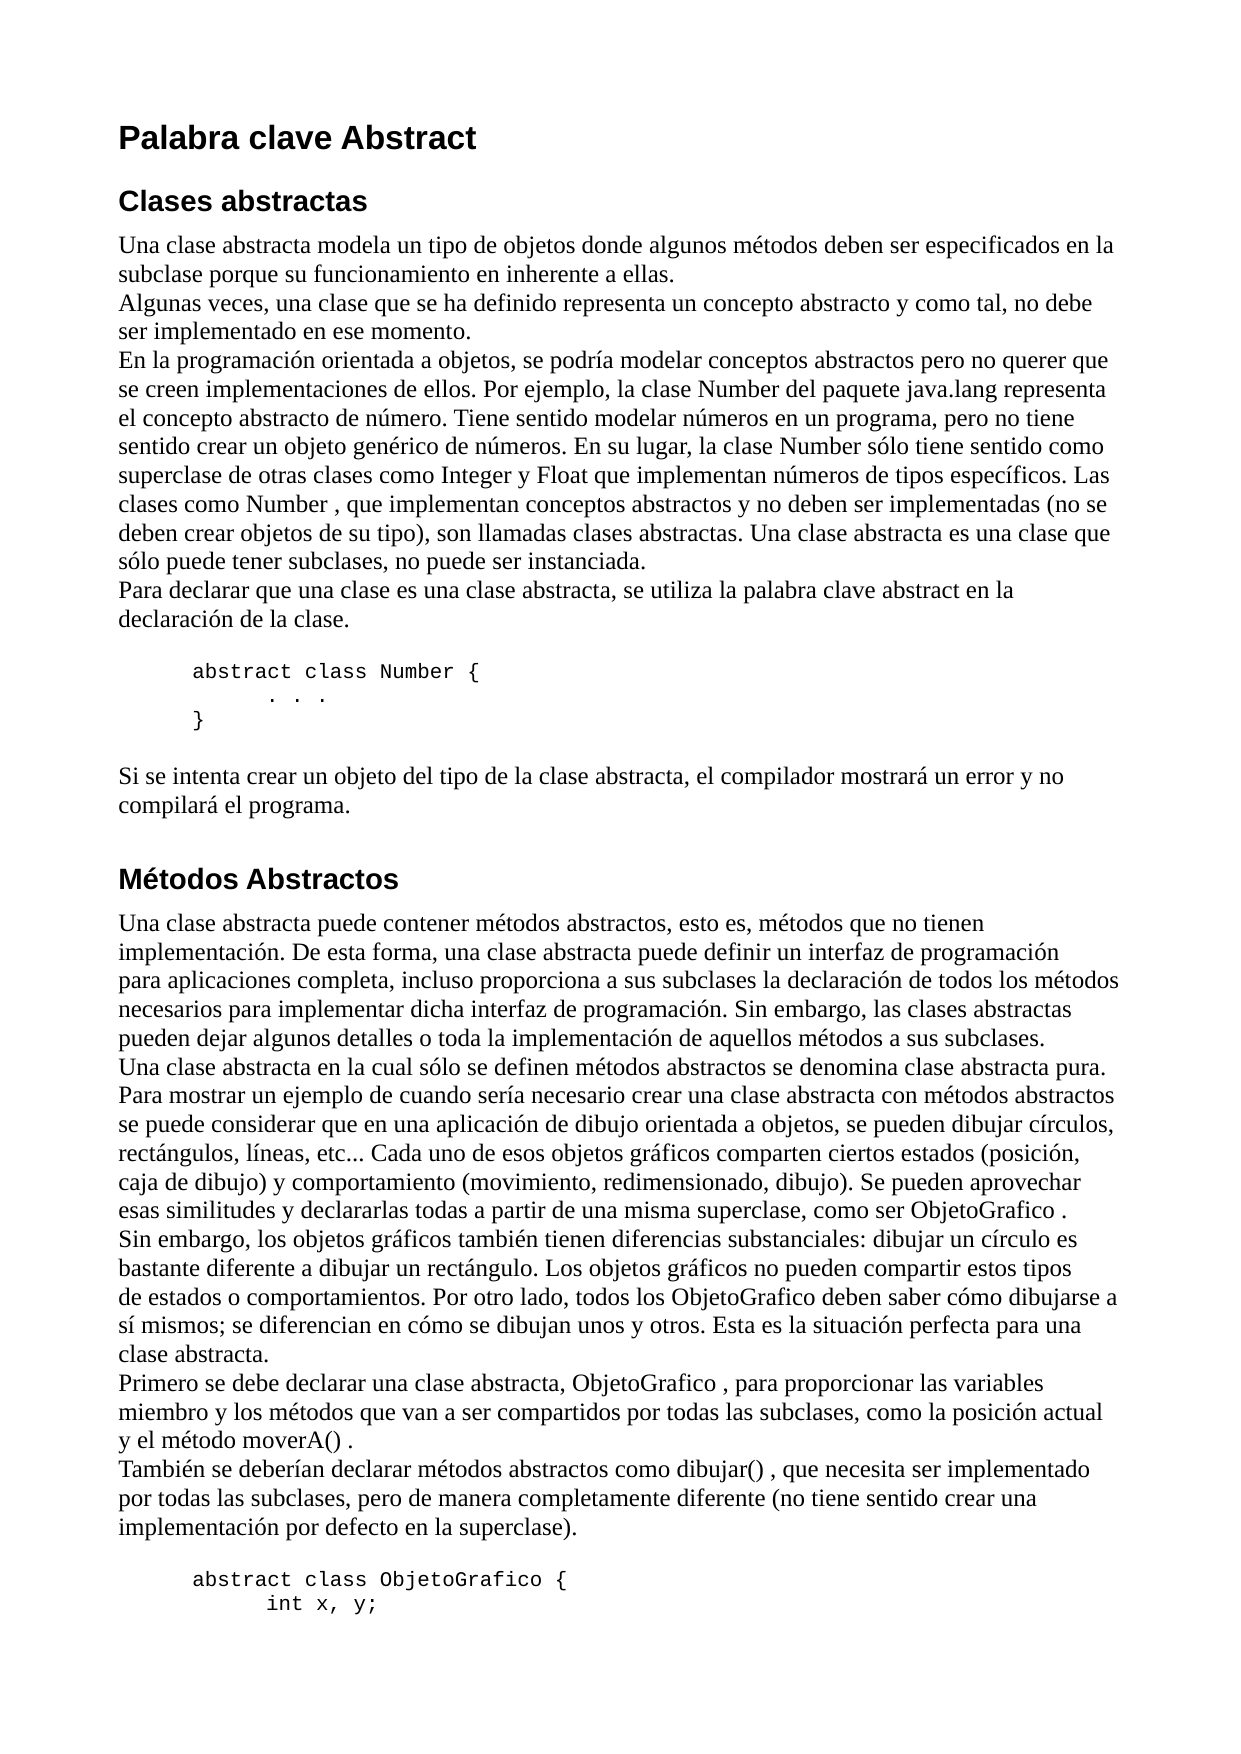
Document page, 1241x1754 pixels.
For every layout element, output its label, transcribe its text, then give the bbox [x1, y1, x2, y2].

subtitle Clases abstractas [118, 184, 1122, 218]
text Algunas veces, una clase que se ha definido representa un concepto abstracto y como tal, no debe [118, 288, 1122, 316]
text ser implementado en ese momento. [118, 316, 1122, 345]
text Para mostrar un ejemplo de cuando sería necesario crear una clase abstracta con métodos abstractos se puede considerar que en una aplicación de dibujo orientada a objetos, se pueden dibujar círculos, rectángulos, líneas, etc... Cada uno de esos objetos gráficos comparten ciertos estados (posición, caja de dibujo) y comportamiento (movimiento, redimensionado, dibujo). Se pueden aprovechar esas similitudes y declararlas todas a partir de una misma superclase, como ser ObjetoGrafico . [118, 1081, 1122, 1224]
text abstract class ObjetoGrafico { [118, 1569, 1122, 1593]
subtitle Palabra clave Abstract [118, 118, 1122, 157]
text Para declarar que una clase es una clase abstracta, se utiliza la palabra clave abstract en la declaración de la clase. [118, 575, 1122, 633]
text Una clase abstracta modela un tipo de objetos donde algunos métodos deben ser especificados en la subclase porque su funcionamiento en inherente a ellas. [118, 230, 1122, 288]
subtitle Métodos Abstractos [118, 862, 1122, 896]
text En la programación orientada a objetos, se podría modelar conceptos abstractos pero no querer que se creen implementaciones de ellos. Por ejemplo, la clase Number del paquete java.lang representa el concepto abstracto de número. Tiene sentido modelar números en un programa, pero no tiene sentido crear un objeto genérico de números. En su lugar, la clase Number sólo tiene sentido como superclase de otras clases como Integer y Float que implementan números de tipos específicos. Las clases como Number , que implementan conceptos abstractos y no deben ser implementadas (no se deben crear objetos de su tipo), son llamadas clases abstractas. Una clase abstracta es una clase que sólo puede tener subclases, no puede ser instanciada. [118, 345, 1122, 575]
text abstract class Number { [118, 661, 1122, 685]
text . . . [118, 685, 1122, 709]
text y el método moverA() . [118, 1426, 1122, 1454]
text de estados o comportamientos. Por otro lado, todos los ObjetoGrafico deben saber cómo dibujarse a sí mismos; se diferencian en cómo se dibujan unos y otros. Esta es la situación perfecta para una clase abstracta. [118, 1282, 1122, 1368]
text para aplicaciones completa, incluso proporciona a sus subclases la declaración de todos los métodos necesarios para implementar dicha interfaz de programación. Sin embargo, las clases abstractas pueden dejar algunos detalles o toda la implementación de aquellos métodos a sus subclases. [118, 966, 1122, 1052]
text Sin embargo, los objetos gráficos también tienen diferencias substanciales: dibujar un círculo es [118, 1224, 1122, 1253]
text Si se intenta crear un objeto del tipo de la clase abstracta, el compilador mostrará un error y no [118, 761, 1122, 790]
text Una clase abstracta puede contener métodos abstractos, esto es, métodos que no tienen implementación. De esta forma, una clase abstracta puede definir un interfaz de programación [118, 908, 1122, 966]
text También se deberían declarar métodos abstractos como dibujar() , que necesita ser implementado por todas las subclases, pero de manera completamente diferente (no tiene sentido crear una implementación por defecto en la superclase). [118, 1454, 1122, 1541]
text compilará el programa. [118, 790, 1122, 818]
text } [118, 709, 1122, 732]
text int x, y; [118, 1593, 1122, 1617]
text bastante diferente a dibujar un rectángulo. Los objetos gráficos no pueden compartir estos tipos [118, 1253, 1122, 1282]
text Primero se debe declarar una clase abstracta, ObjetoGrafico , para proporcionar las variables miembro y los métodos que van a ser compartidos por todas las subclases, como la posición actual [118, 1368, 1122, 1426]
text Una clase abstracta en la cual sólo se definen métodos abstractos se denomina clase abstracta pura. [118, 1052, 1122, 1081]
